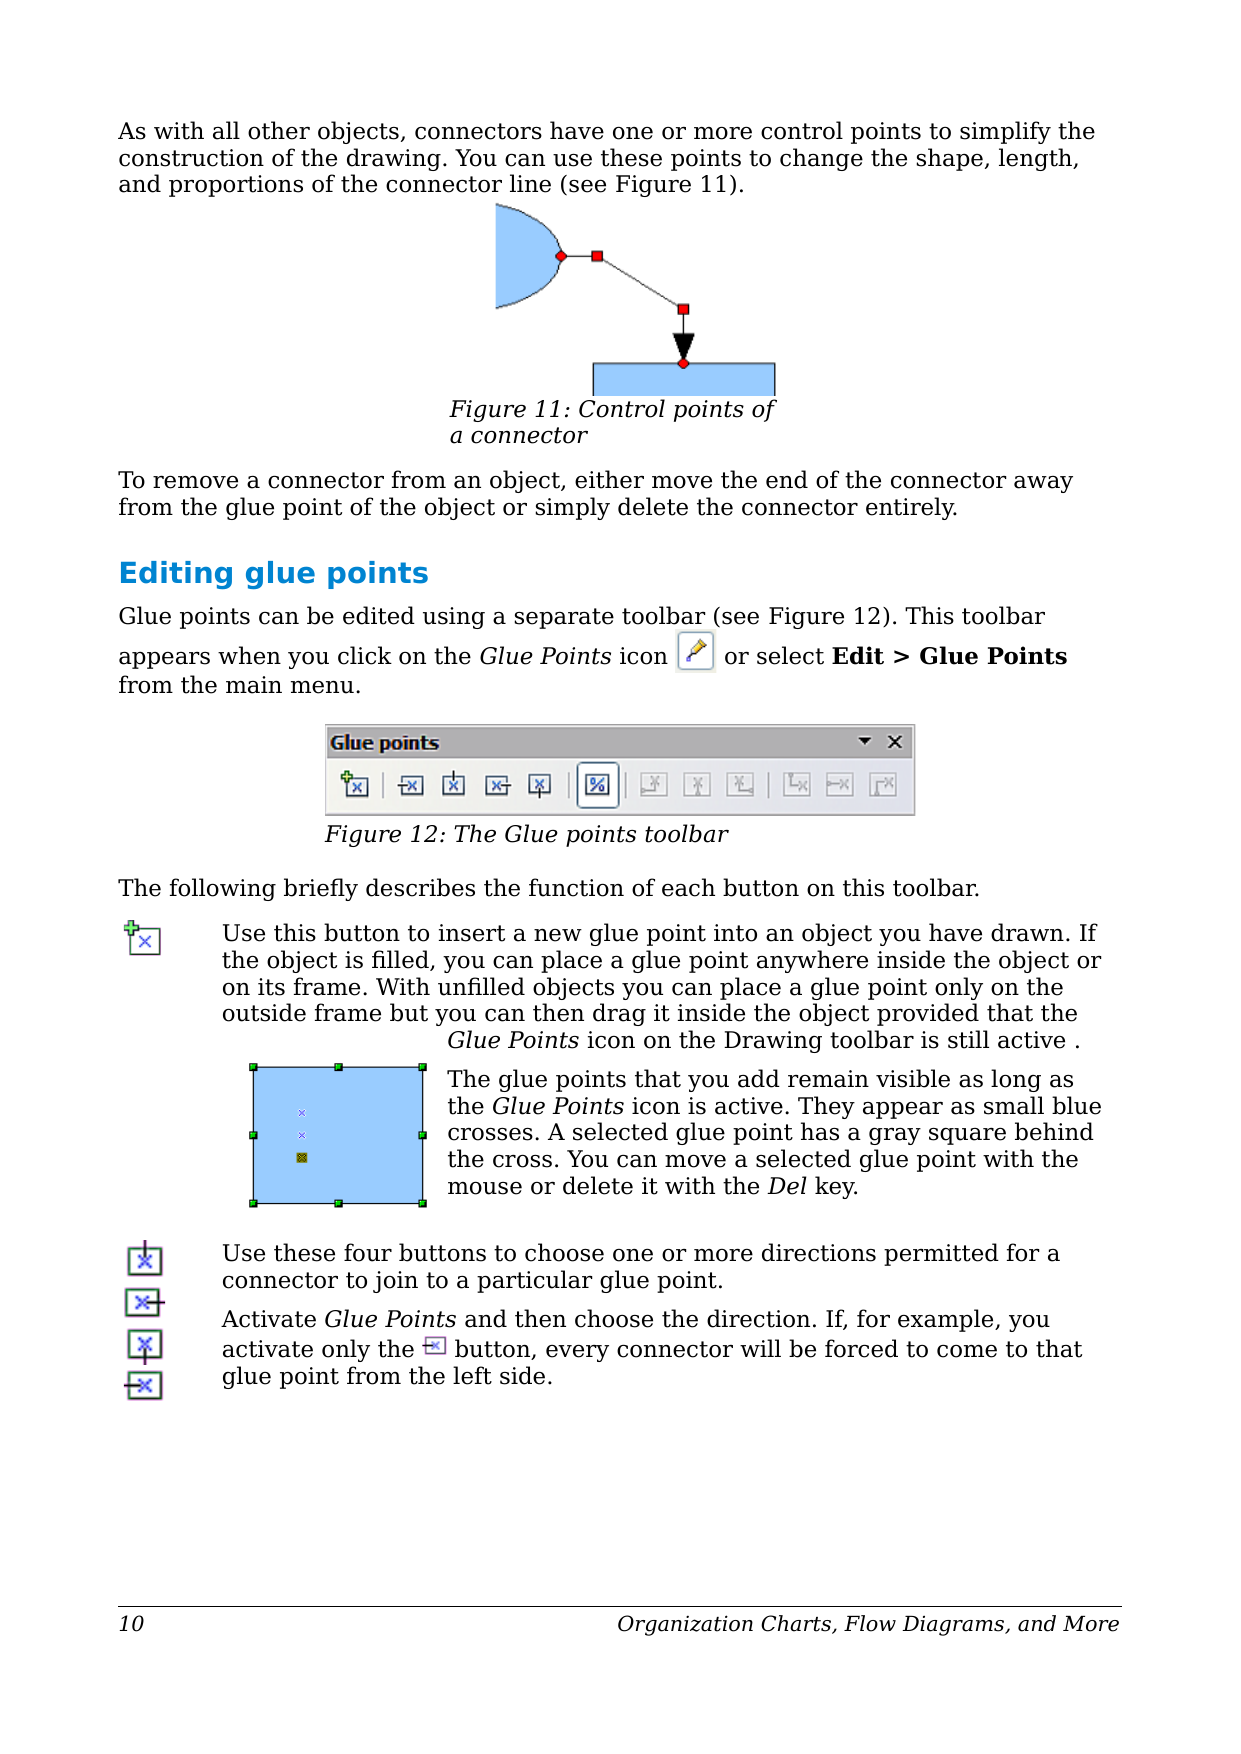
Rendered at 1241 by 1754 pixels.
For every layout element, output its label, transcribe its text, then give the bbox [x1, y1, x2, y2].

text The following briefly describes the function of each button on this toolbar. [118, 875, 1122, 902]
picture [325, 724, 916, 816]
text As with all other objects, connectors have one or more control points to simplify the construction of the drawing. You can use these points to change the shape, length, and proportions of the connector line (see Figure 11). [118, 118, 1122, 198]
table_cell [118, 1235, 216, 1411]
picture [228, 1052, 447, 1221]
picture [422, 1332, 448, 1358]
picture [123, 1240, 166, 1406]
picture [675, 629, 717, 673]
text Figure 11: Control points of a connector [449, 198, 791, 449]
text To remove a connector from an object, either move the end of the connector away from the glue point of the object or simply delete the connector entirely. [118, 468, 1122, 521]
text Figure 12: The Glue points toolbar [325, 822, 915, 848]
table_header [118, 915, 216, 1234]
picture [123, 920, 166, 962]
text Glue points can be edited using a separate toolbar (see Figure 12). This toolbar appears when you click on the Glue Points icon or select Edit > Glue Points from the main menu. [118, 603, 1122, 699]
picture [495, 198, 791, 396]
table_header Use this button to insert a new glue point into an object you have drawn. If the object is filled, you can place a glue point anywhere inside the object or on its frame. With unfilled objects you can place a glue point only on the outside frame but you can then drag it inside the object provided that the Glue Points icon on the Drawing toolbar is still active . The glue points that you add remain visible as long as the Glue Points icon is active. They appear as small blue crosses. A selected glue point has a gray square behind the cross. You can move a selected glue point with the mouse or delete it with the Del key. [216, 915, 1122, 1234]
subtitle Editing glue points [118, 556, 1122, 590]
table_cell Use these four buttons to choose one or more directions permitted for a connector to join to a particular glue point. Activate Glue Points and then choose the direction. If, for example, you activate only the button, every connector will be forced to come to that glue point from the left side. [216, 1235, 1122, 1411]
